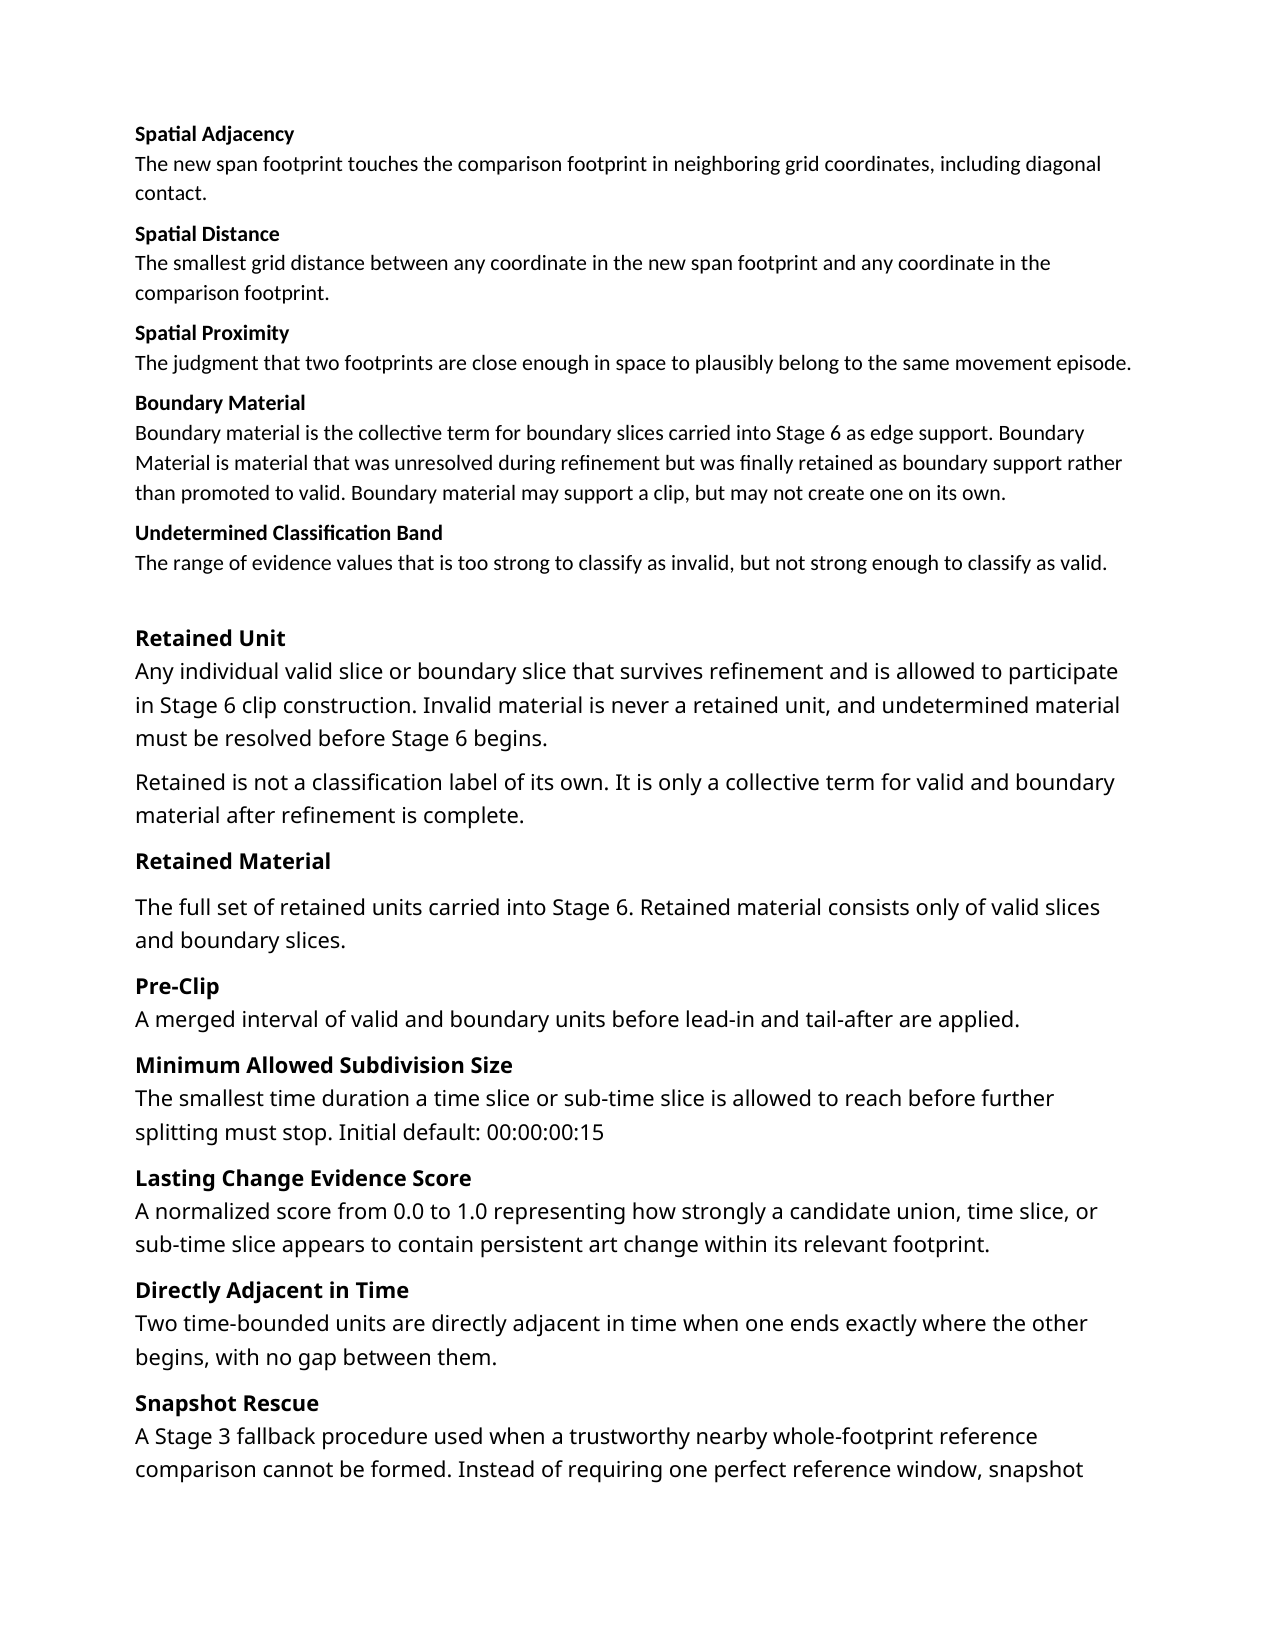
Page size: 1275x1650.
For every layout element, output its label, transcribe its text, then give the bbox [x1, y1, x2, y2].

text Directly Adjacent in Time Two time-bounded units are directly adjacent in time when one ends exactly where the other begins, with no gap between them. [135, 1275, 1140, 1371]
text Spatial Adjacency The new span footprint touches the comparison footprint in neighboring grid coordinates, including diagonal contact. [135, 120, 1140, 206]
text Undetermined Classification Band The range of evidence values that is too strong to classify as invalid, but not strong enough to classify as valid. [135, 519, 1140, 609]
text Snapshot Rescue A Stage 3 fallback procedure used when a trustworthy nearby whole-footprint reference comparison cannot be formed. Instead of requiring one perfect reference window, snapshot [135, 1387, 1140, 1484]
text Spatial Distance The smallest grid distance between any coordinate in the new span footprint and any coordinate in the comparison footprint. [135, 220, 1140, 306]
text Pre-Clip A merged interval of valid and boundary units before lead-in and tail-after are applied. [135, 971, 1140, 1034]
text Retained Material [135, 846, 1140, 876]
text Spatial Proximity The judgment that two footprints are close enough in space to plausibly belong to the same movement episode. [135, 319, 1140, 376]
text Retained is not a classification label of its own. It is only a collective term for valid and boundary material after refinement is complete. [135, 767, 1140, 830]
text Retained Unit Any individual valid slice or boundary slice that survives refinement and is allowed to participate in Stage 6 clip construction. Invalid material is never a retained unit, and undetermined material must be resolved before Stage 6 begins. [135, 623, 1140, 753]
text Minimum Allowed Subdivision Size The smallest time duration a time slice or sub-time slice is allowed to reach before further splitting must stop. Initial default: 00:00:00:15 [135, 1050, 1140, 1146]
text Lasting Change Evidence Score A normalized score from 0.0 to 1.0 representing how strongly a candidate union, time slice, or sub-time slice appears to contain persistent art change within its relevant footprint. [135, 1162, 1140, 1259]
text The full set of retained units carried into Stage 6. Retained material consists only of valid slices and boundary slices. [135, 892, 1140, 955]
text Boundary Material Boundary material is the collective term for boundary slices carried into Stage 6 as edge support. Boundary Material is material that was unresolved during refinement but was finally retained as boundary support rather than promoted to valid. Boundary material may support a clip, but may not create one on its own. [135, 389, 1140, 506]
